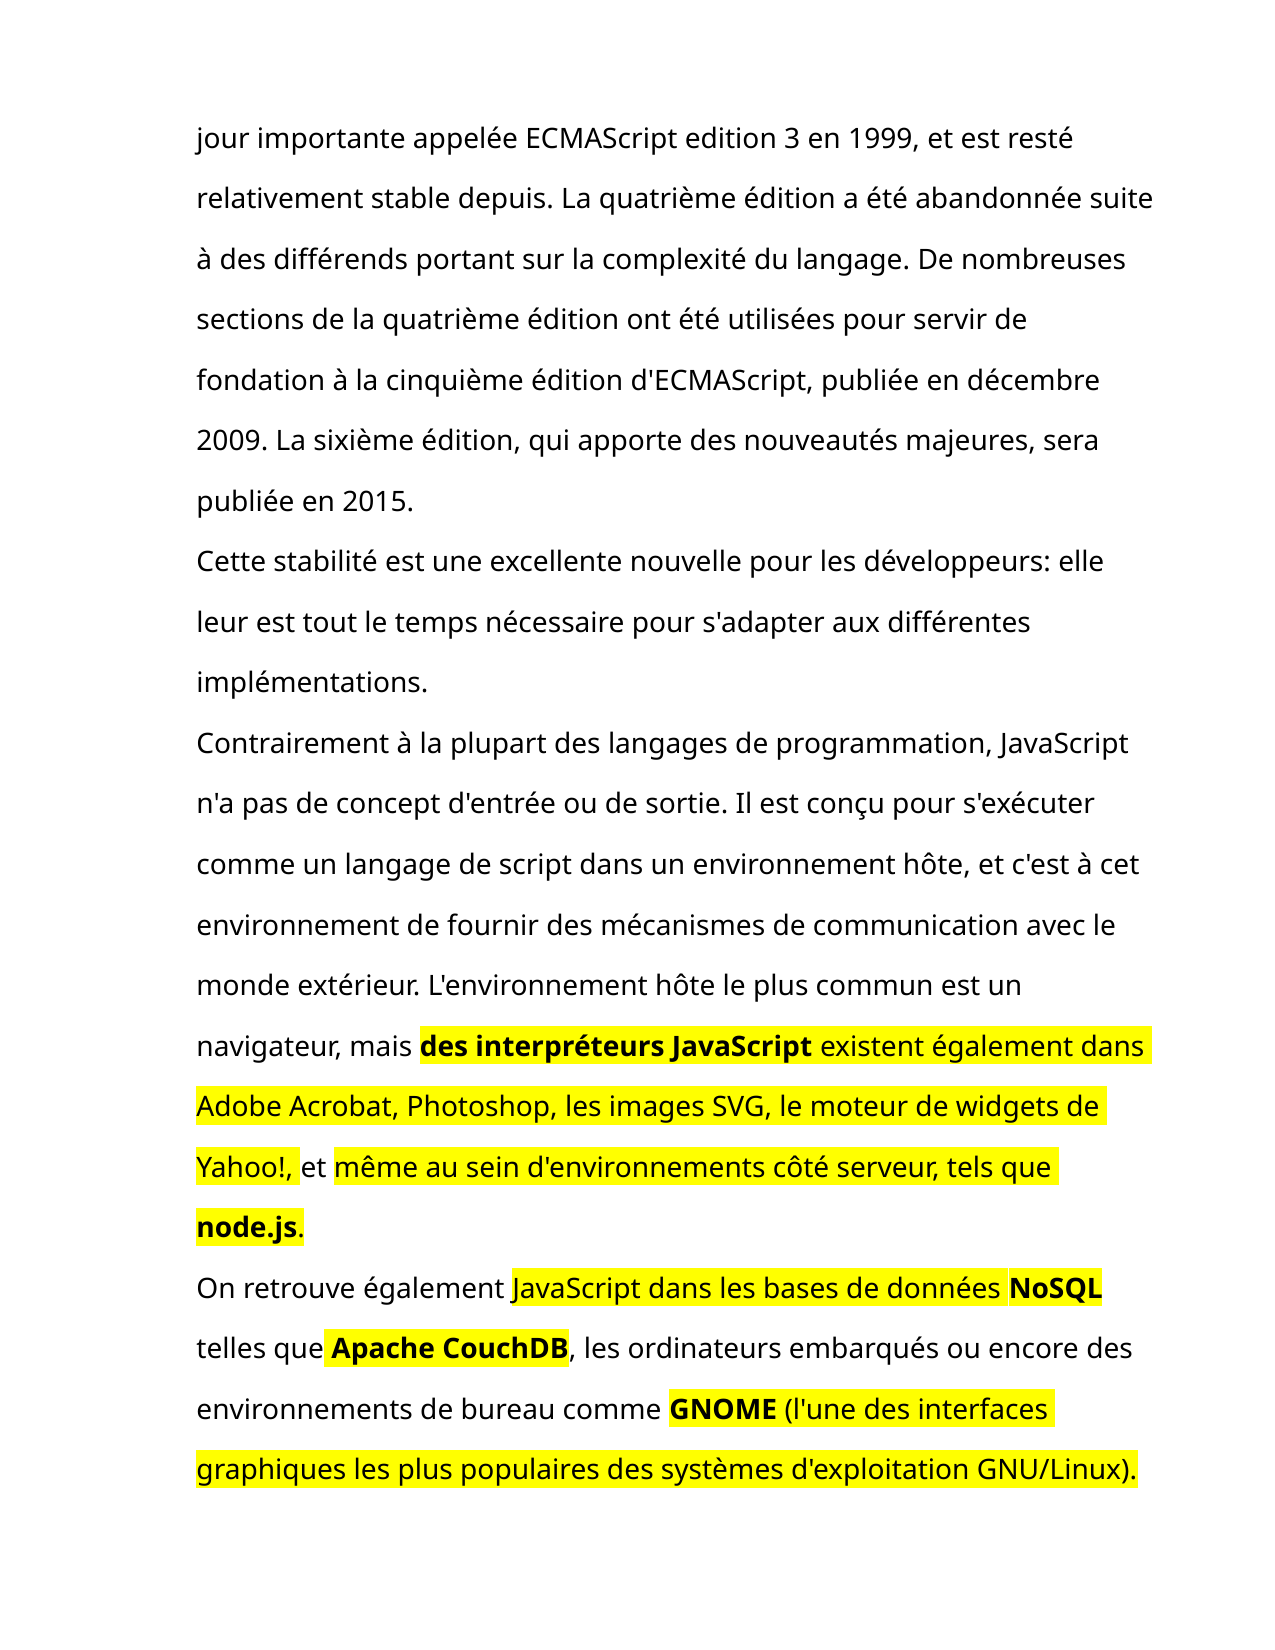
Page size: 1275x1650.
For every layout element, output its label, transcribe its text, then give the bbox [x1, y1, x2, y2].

text jour importante appelée ECMAScript edition 3 en 1999, et est resté relativement stable depuis. La quatrième édition a été abandonnée suite à des différends portant sur la complexité du langage. De nombreuses sections de la quatrième édition ont été utilisées pour servir de fondation à la cinquième édition d'ECMAScript, publiée en décembre 2009. La sixième édition, qui apporte des nouveautés majeures, sera publiée en 2015. [196, 118, 1157, 519]
text Cette stabilité est une excellente nouvelle pour les développeurs: elle leur est tout le temps nécessaire pour s'adapter aux différentes implémentations. [196, 542, 1157, 701]
text On retrouve également JavaScript dans les bases de données NoSQL telles que Apache CouchDB, les ordinateurs embarqués ou encore des environnements de bureau comme GNOME (l'une des interfaces graphiques les plus populaires des systèmes d'exploitation GNU/Linux). [196, 1268, 1157, 1488]
text Contrairement à la plupart des langages de programmation, JavaScript n'a pas de concept d'entrée ou de sortie. Il est conçu pour s'exécuter comme un langage de script dans un environnement hôte, et c'est à cet environnement de fournir des mécanismes de communication avec le monde extérieur. L'environnement hôte le plus commun est un navigateur, mais des interpréteurs JavaScript existent également dans Adobe Acrobat, Photoshop, les images SVG, le moteur de widgets de Yahoo!, et même au sein d'environnements côté serveur, tels que node.js. [196, 723, 1157, 1246]
